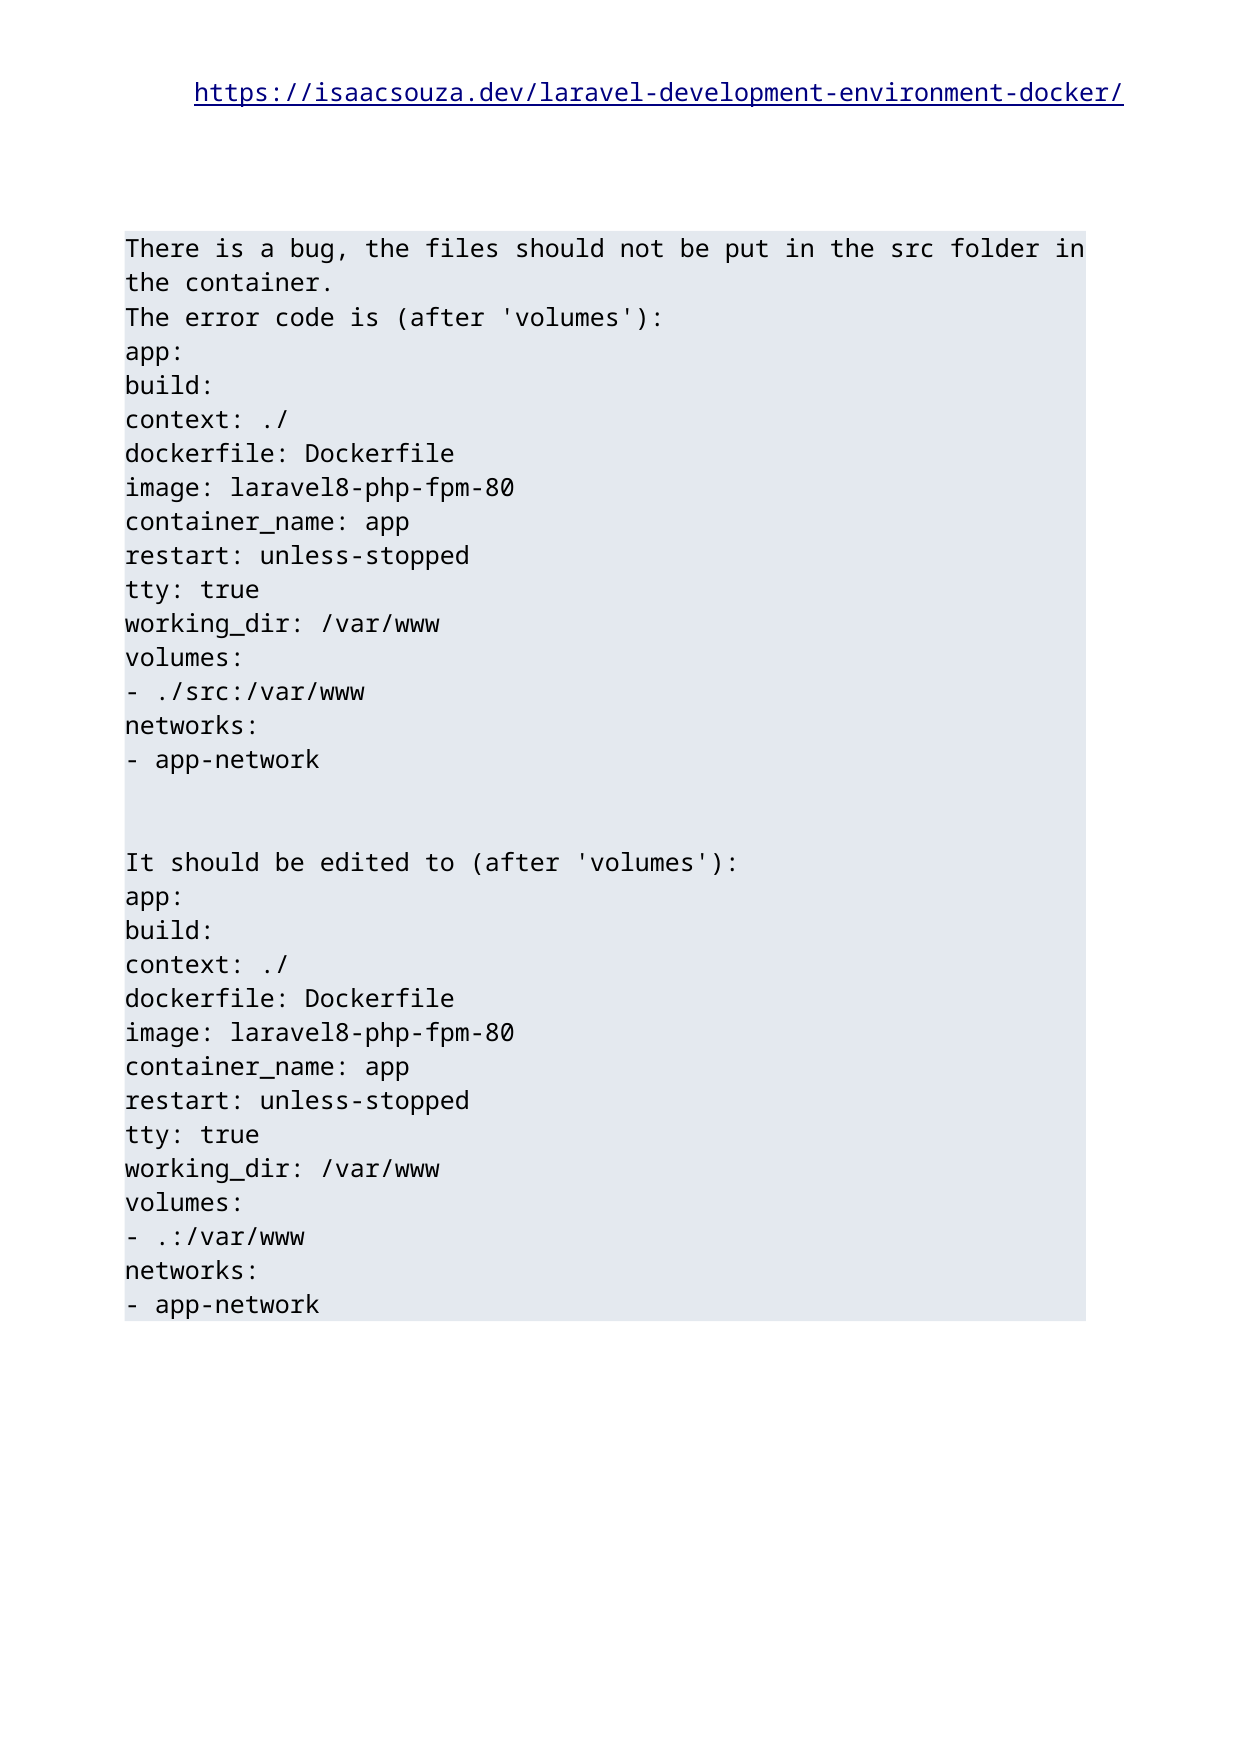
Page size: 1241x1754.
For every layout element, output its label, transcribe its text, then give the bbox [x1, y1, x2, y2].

text https://isaacsouza.dev/laravel-development-environment-docker/ [120, 75, 1136, 109]
